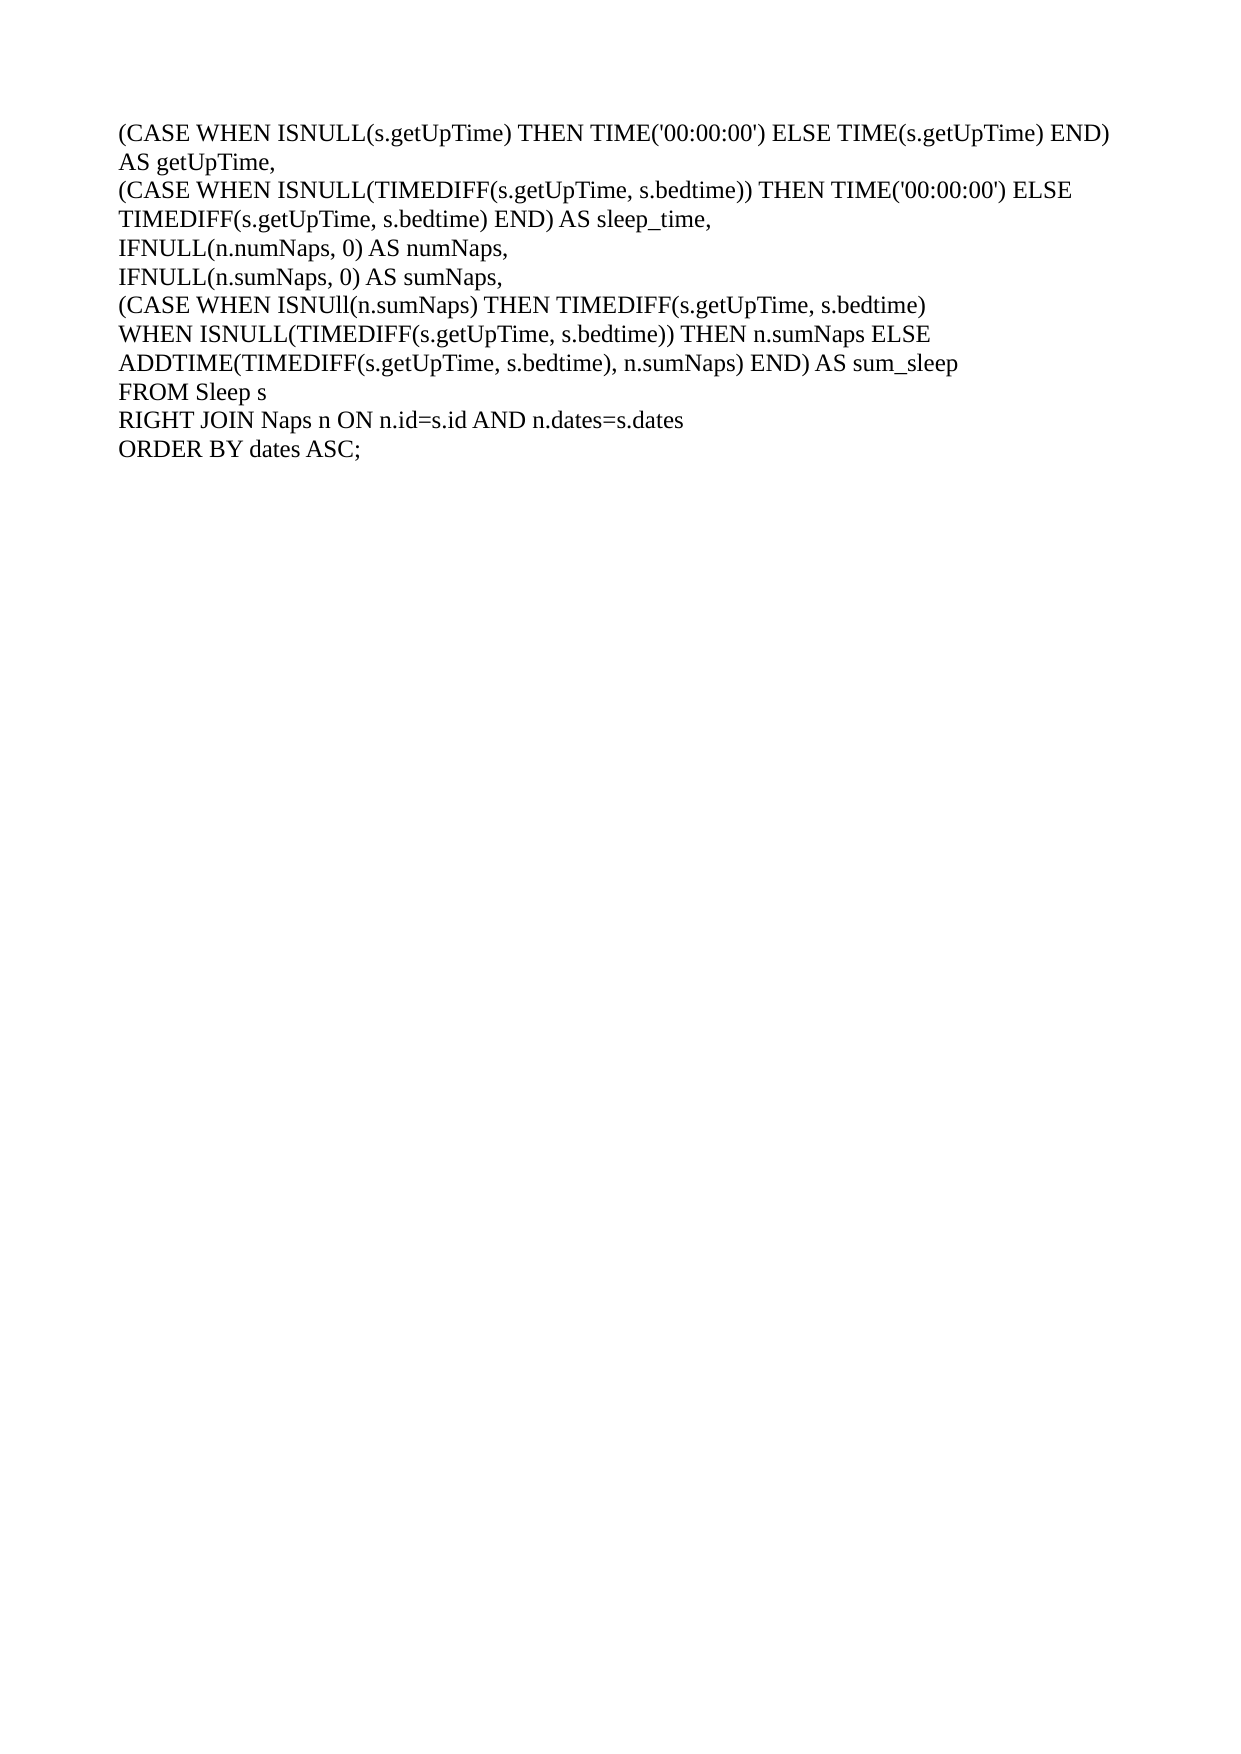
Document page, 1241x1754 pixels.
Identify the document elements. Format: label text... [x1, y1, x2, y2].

text ORDER BY dates ASC; [118, 434, 1122, 463]
text (CASE WHEN ISNULL(s.getUpTime) THEN TIME('00:00:00') ELSE TIME(s.getUpTime) END) AS getUpTime, [118, 118, 1122, 176]
text (CASE WHEN ISNULL(TIMEDIFF(s.getUpTime, s.bedtime)) THEN TIME('00:00:00') ELSE TIMEDIFF(s.getUpTime, s.bedtime) END) AS sleep_time, [118, 176, 1122, 233]
text IFNULL(n.numNaps, 0) AS numNaps, [118, 233, 1122, 262]
text WHEN ISNULL(TIMEDIFF(s.getUpTime, s.bedtime)) THEN n.sumNaps ELSE ADDTIME(TIMEDIFF(s.getUpTime, s.bedtime), n.sumNaps) END) AS sum_sleep [118, 319, 1122, 377]
text FROM Sleep s [118, 377, 1122, 406]
text IFNULL(n.sumNaps, 0) AS sumNaps, [118, 262, 1122, 291]
text RIGHT JOIN Naps n ON n.id=s.id AND n.dates=s.dates [118, 406, 1122, 434]
text (CASE WHEN ISNUll(n.sumNaps) THEN TIMEDIFF(s.getUpTime, s.bedtime) [118, 291, 1122, 319]
